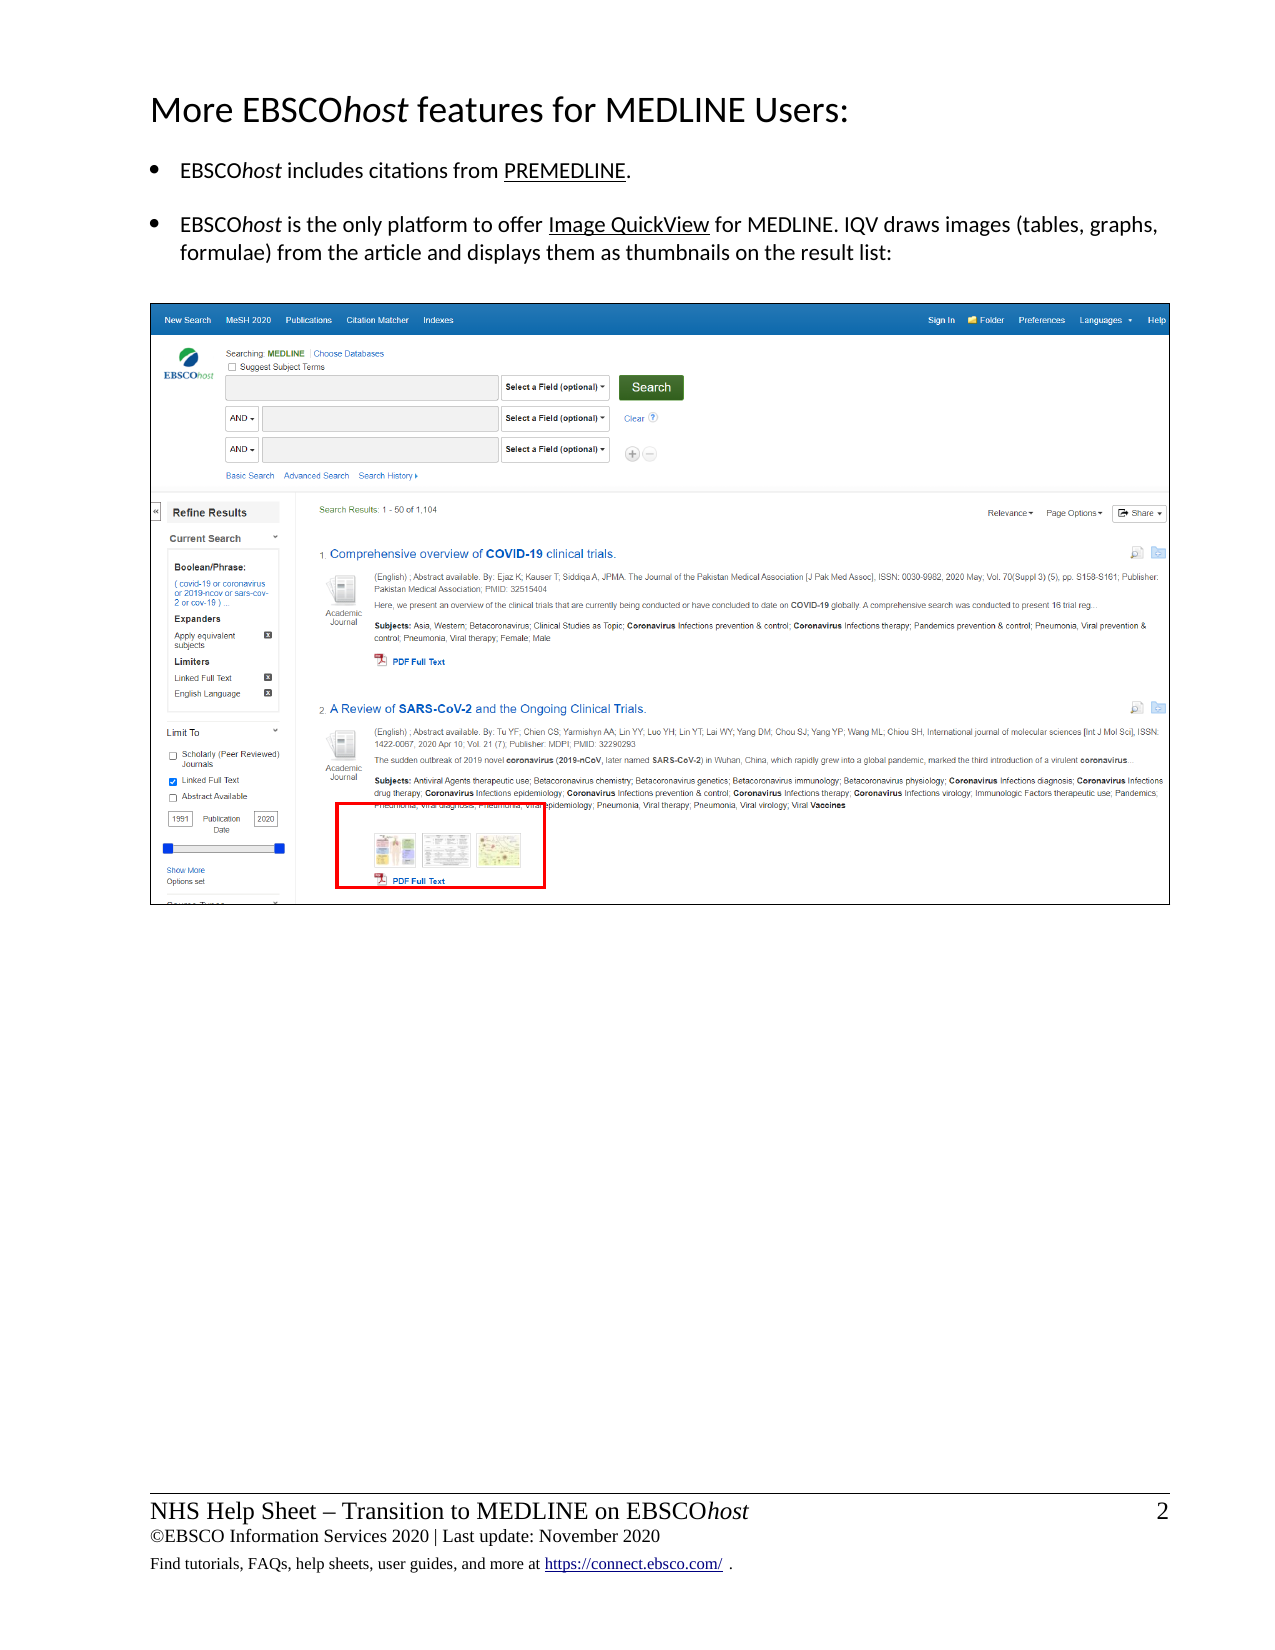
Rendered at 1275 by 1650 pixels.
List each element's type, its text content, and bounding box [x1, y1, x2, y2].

list EBSCOhost includes citations from PREMEDLINE. [150, 157, 1170, 185]
list EBSCOhost is the only platform to offer Image QuickView for MEDLINE. IQV draws images (tables, graphs, formulae) from the article and displays them as thumbnails on the result list: [150, 210, 1170, 266]
subtitle More EBSCOhost features for MEDLINE Users: [150, 86, 1170, 132]
